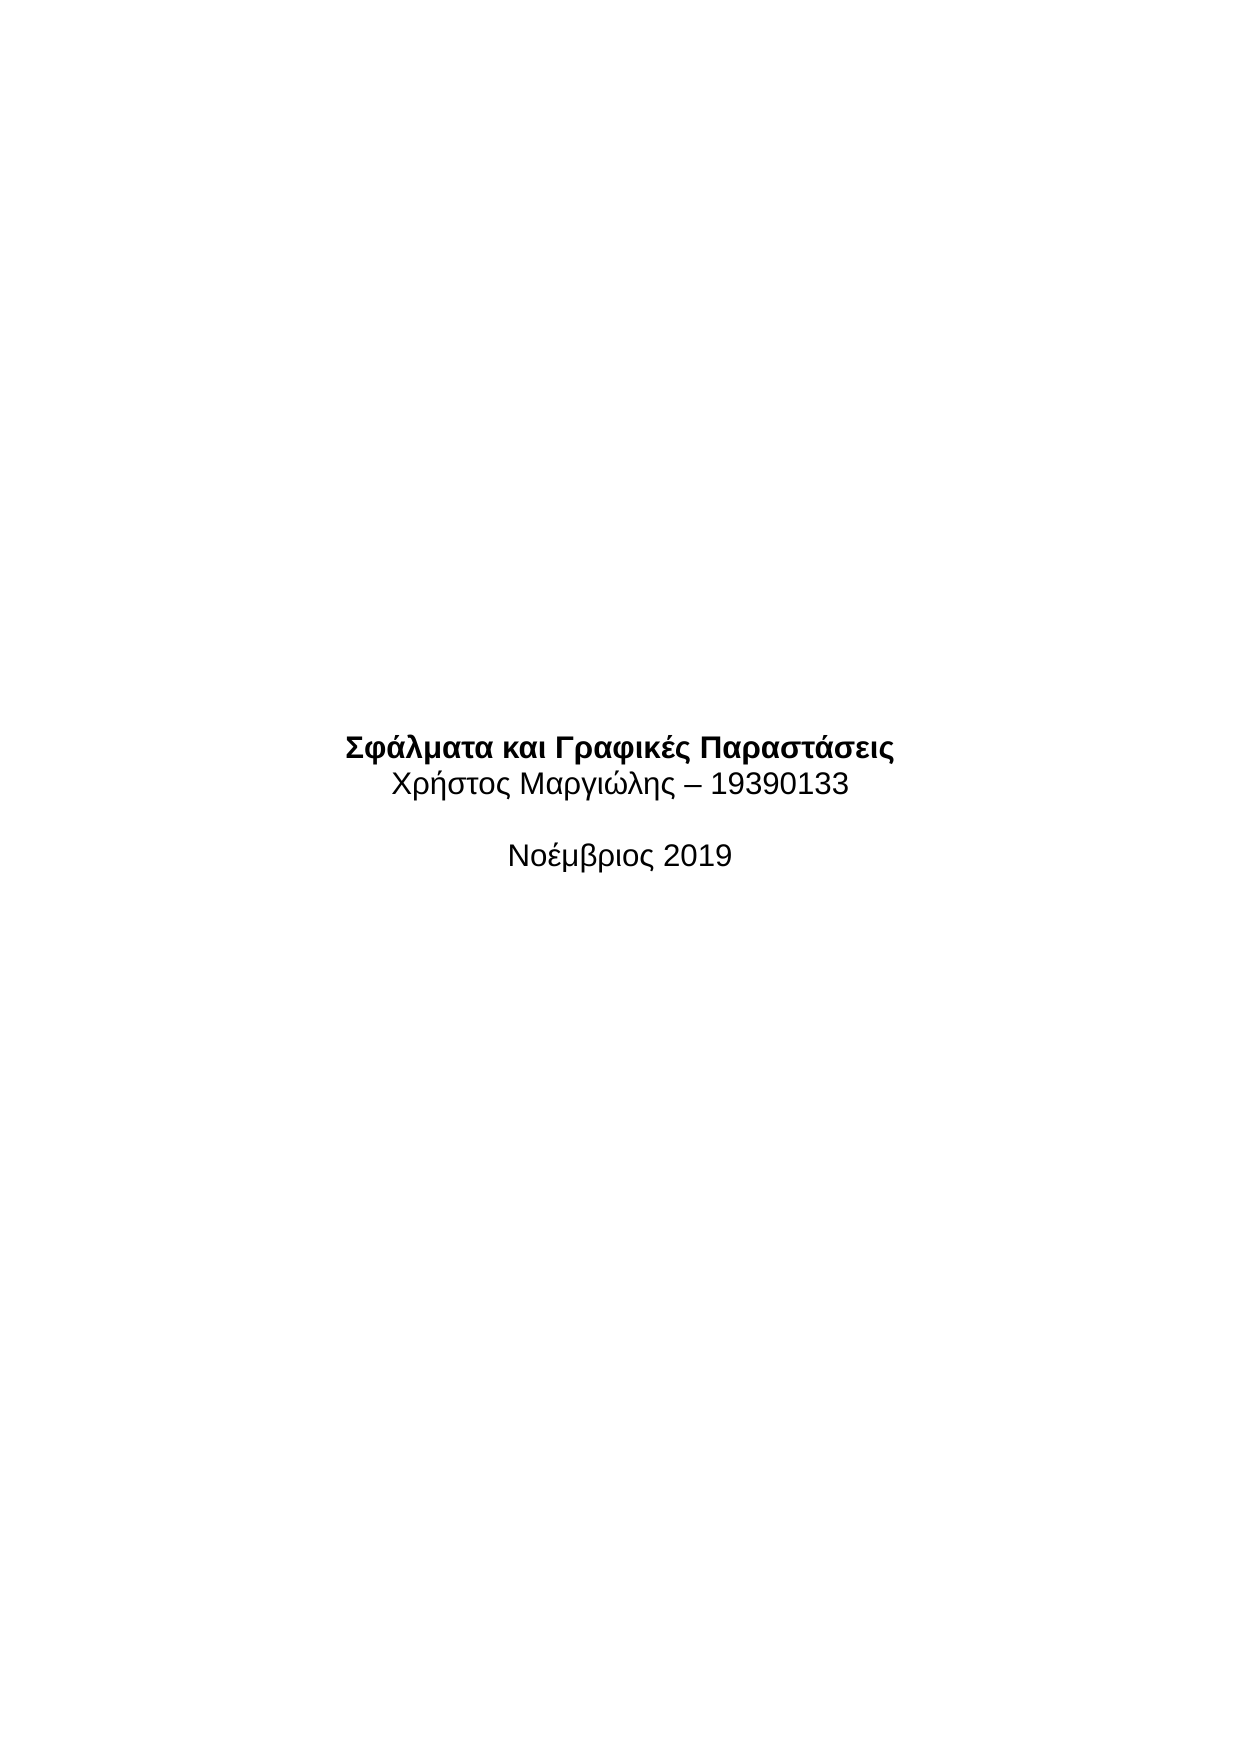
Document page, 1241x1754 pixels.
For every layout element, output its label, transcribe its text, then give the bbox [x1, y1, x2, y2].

text Νοέμβριος 2019 [118, 837, 1122, 873]
text Σφάλματα και Γραφικές Παραστάσεις [118, 729, 1122, 765]
text Χρήστος Μαργιώλης – 19390133 [118, 765, 1122, 801]
